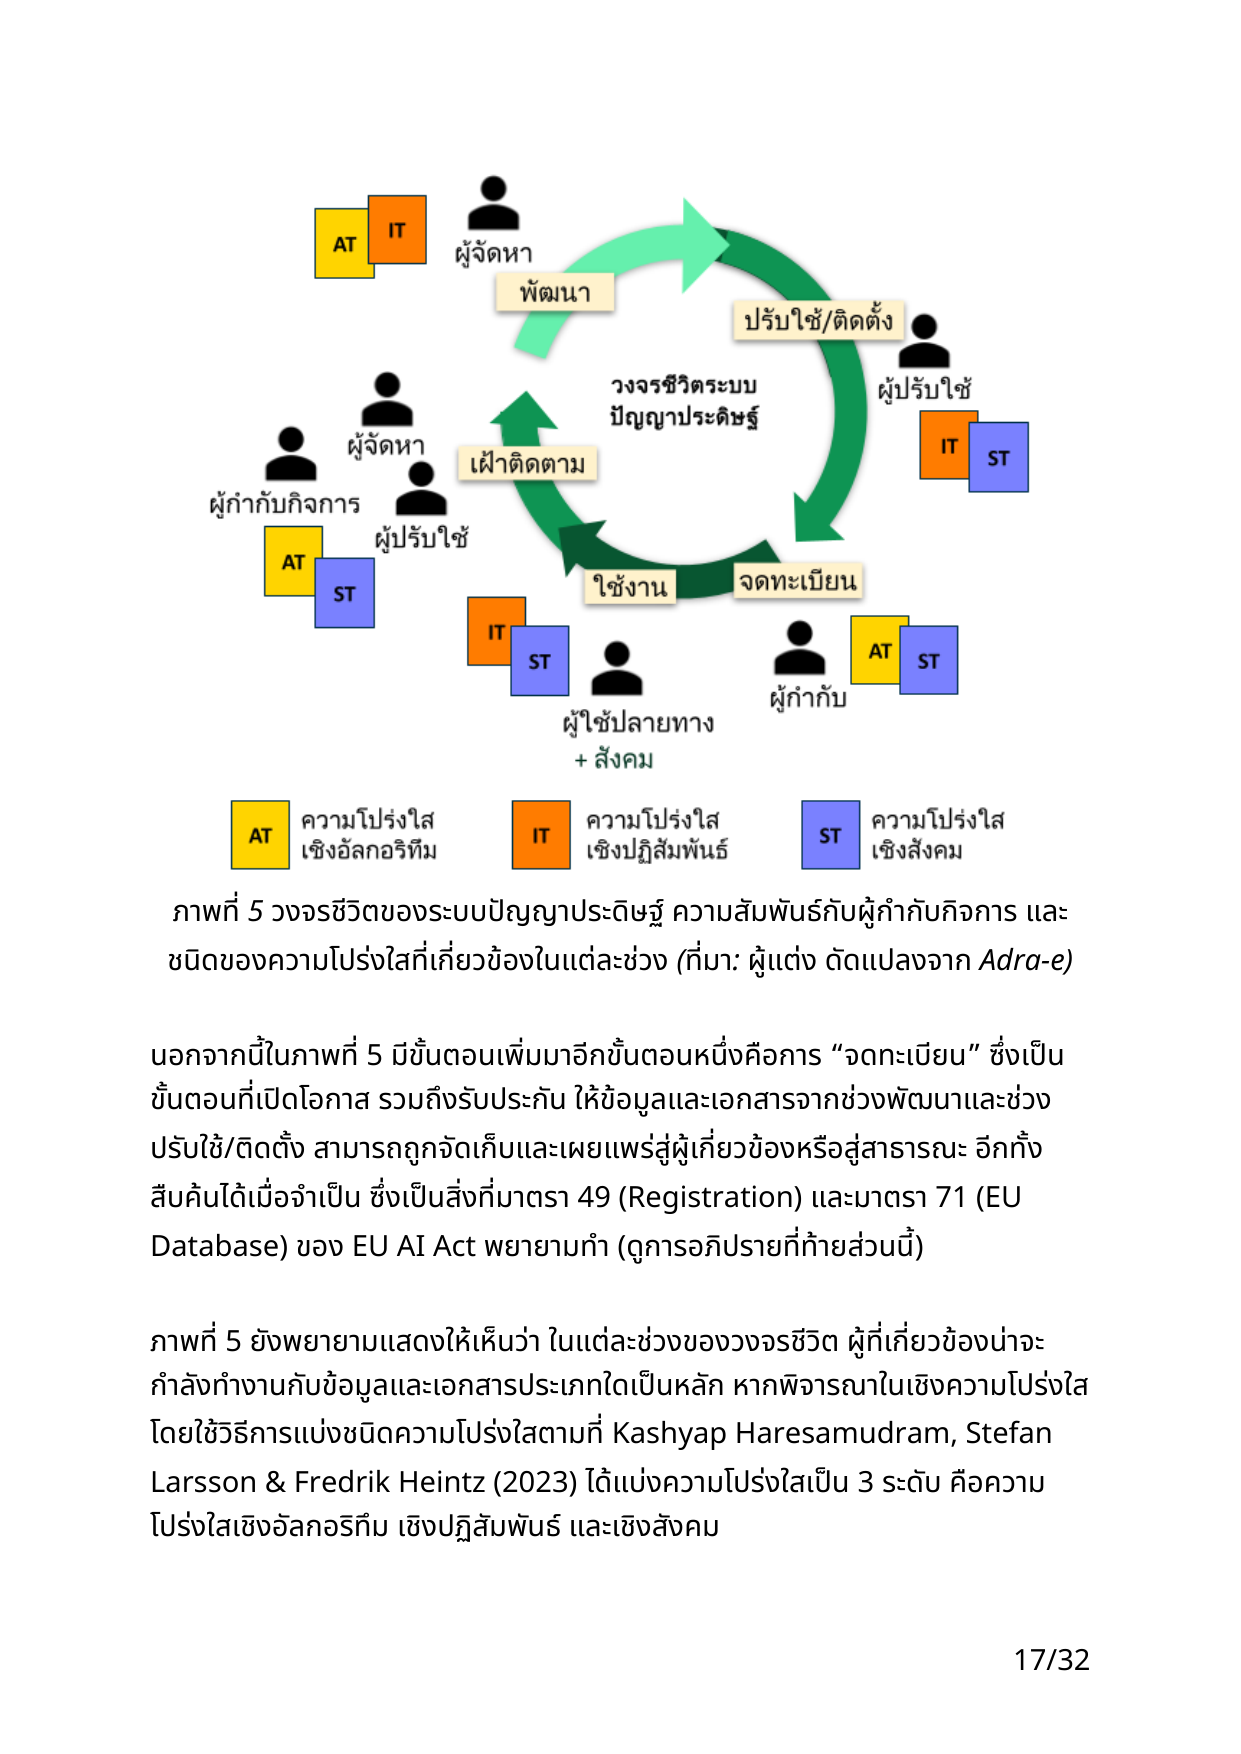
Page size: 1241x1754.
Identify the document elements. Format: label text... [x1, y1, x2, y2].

text ภาพที่ 5 ยังพยายามแสดงให้เห็นว่า ในแต่ละช่วงของวงจรชีวิต ผู้ที่เกี่ยวข้องน่าจะกำลังทำงานกับข้อมูลและเอกสารประเภทใดเป็นหลัก หากพิจารณาในเชิงความโปร่งใส โดยใช้วิธีการแบ่งชนิดความโปร่งใสตามที่ Kashyap Haresamudram, Stefan Larsson & Fredrik Heintz (2023) ได้แบ่งความโปร่งใสเป็น 3 ระดับ คือความโปร่งใสเชิงอัลกอริทึม เชิงปฏิสัมพันธ์ และเชิงสังคม [150, 1320, 1090, 1548]
picture [194, 150, 1047, 885]
text นอกจากนี้ในภาพที่ 5 มีขั้นตอนเพิ่มมาอีกขั้นตอนหนึ่งคือการ “จดทะเบียน” ซึ่งเป็นขั้นตอนที่เปิดโอกาส รวมถึงรับประกัน ให้ข้อมูลและเอกสารจากช่วงพัฒนาและช่วงปรับใช้/ติดตั้ง สามารถถูกจัดเก็บและเผยแพร่สู่ผู้เกี่ยวข้องหรือสู่สาธารณะ อีกทั้งสืบค้นได้เมื่อจำเป็น ซึ่งเป็นสิ่งที่มาตรา 49 (Registration) และมาตรา 71 (EU Database) ของ EU AI Act พยายามทำ (ดูการอภิปรายที่ท้ายส่วนนี้) [150, 1034, 1090, 1268]
text ภาพที่ 5 วงจรชีวิตของระบบปัญญาประดิษฐ์ ความสัมพันธ์กับผู้กำกับกิจการ และชนิดของความโปร่งใสที่เกี่ยวข้องในแต่ละช่วง (ที่มา: ผู้แต่ง ดัดแปลงจาก Adra-e) [150, 891, 1090, 983]
